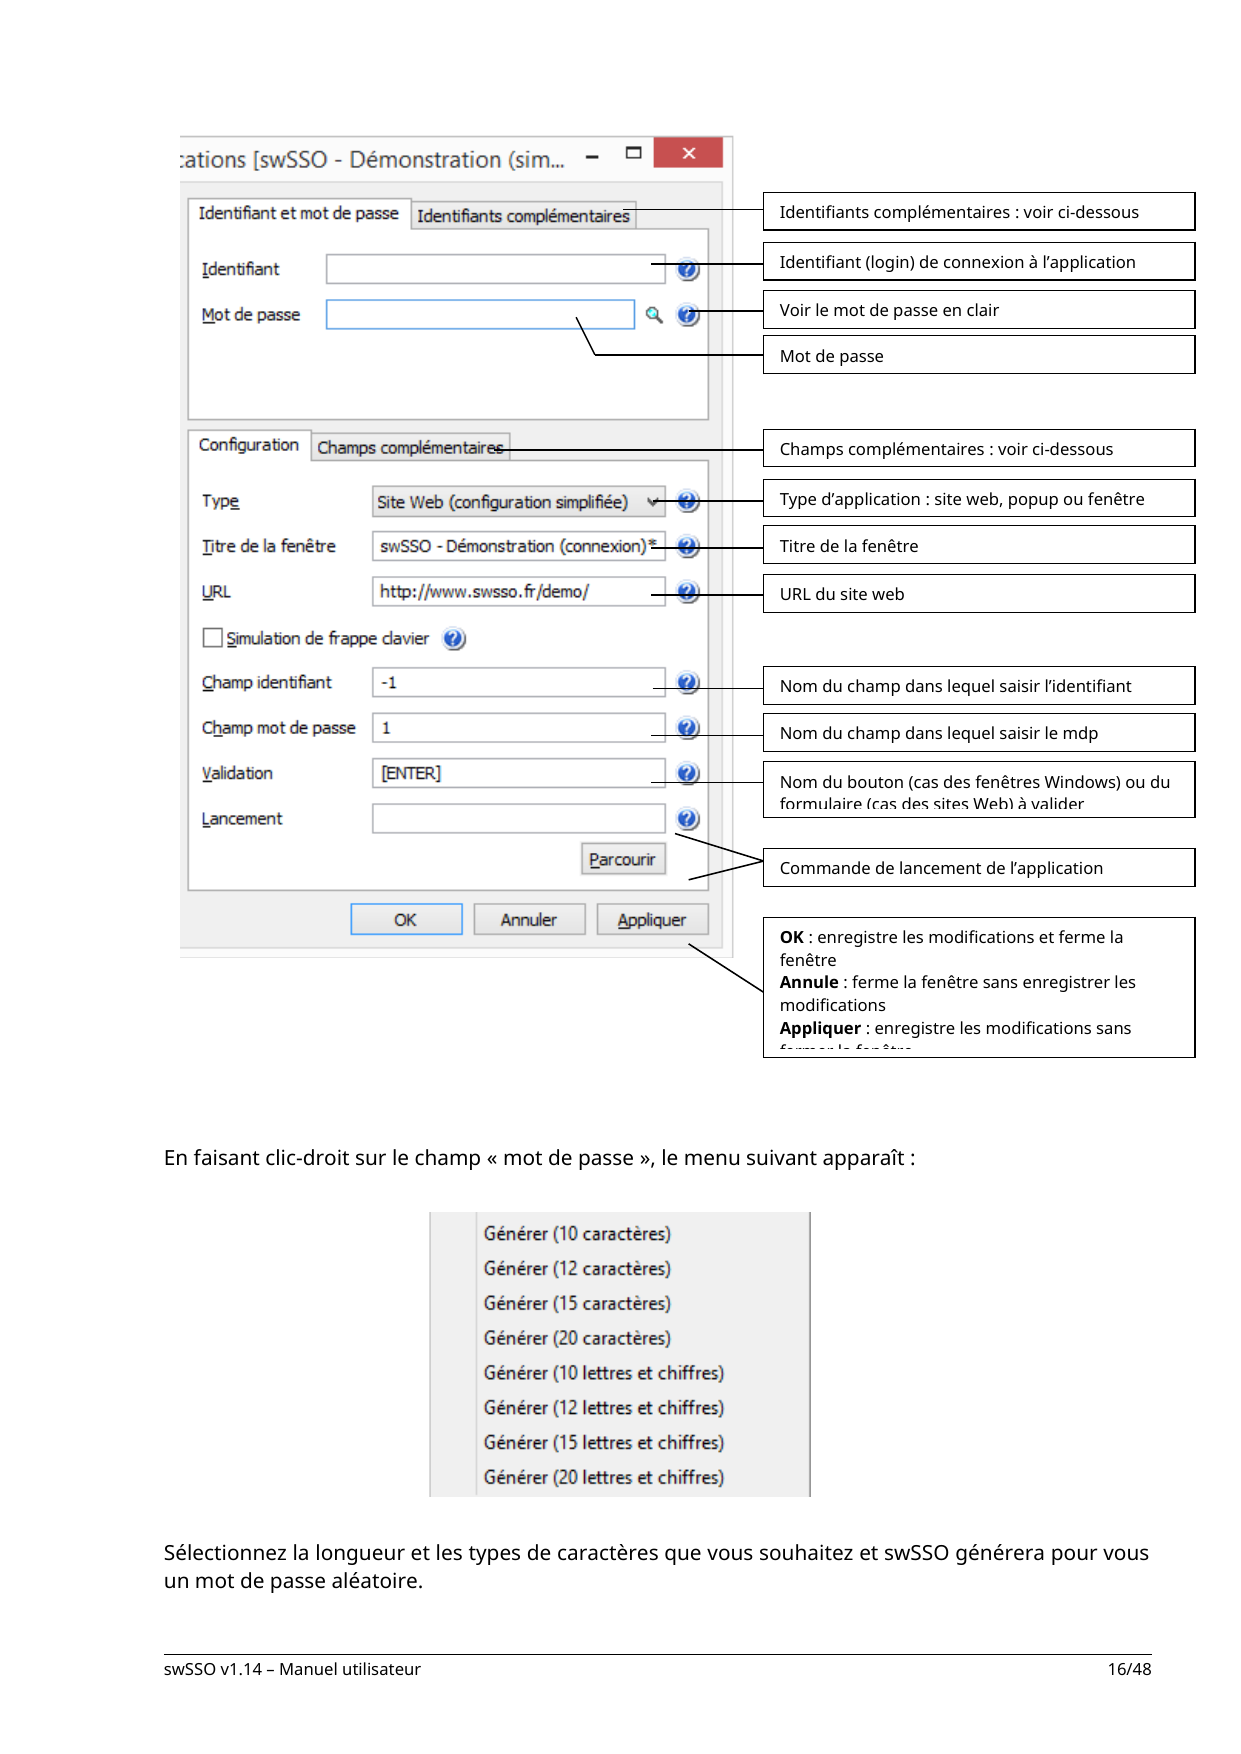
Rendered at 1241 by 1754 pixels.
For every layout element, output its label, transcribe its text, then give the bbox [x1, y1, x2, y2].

text Titre de la fenêtre [779, 534, 1179, 555]
text Voir le mot de passe en clair [779, 299, 1179, 320]
text Mot de passe [779, 344, 1179, 365]
text Annule : ferme la fenêtre sans enregistrer les modifications [779, 971, 1179, 1016]
text Nom du bouton (cas des fenêtres Windows) ou du formulaire (cas des sites Web) à valider [779, 770, 1179, 809]
text Sélectionnez la longueur et les types de caractères que vous souhaitez et swSSO générera pour vous un mot de passe aléatoire. [164, 1538, 1152, 1594]
text Nom du champ dans lequel saisir le mdp [779, 722, 1179, 743]
text Appliquer : enregistre les modifications sans fermer la fenêtre [779, 1016, 1179, 1049]
text Identifiant (login) de connexion à l’application [779, 251, 1179, 271]
text Nom du champ dans lequel saisir l’identifiant [779, 675, 1179, 696]
text URL du site web [779, 583, 1179, 604]
text En faisant clic-droit sur le champ « mot de passe », le menu suivant apparaît : [164, 1143, 1152, 1171]
text OK : enregistre les modifications et ferme la fenêtre [779, 926, 1179, 971]
text Type d’application : site web, popup ou fenêtre [779, 487, 1179, 508]
text Commande de lancement de l’application [779, 857, 1179, 878]
text Identifiants complémentaires : voir ci-dessous [779, 201, 1179, 221]
text Champs complémentaires : voir ci-dessous [779, 437, 1179, 458]
